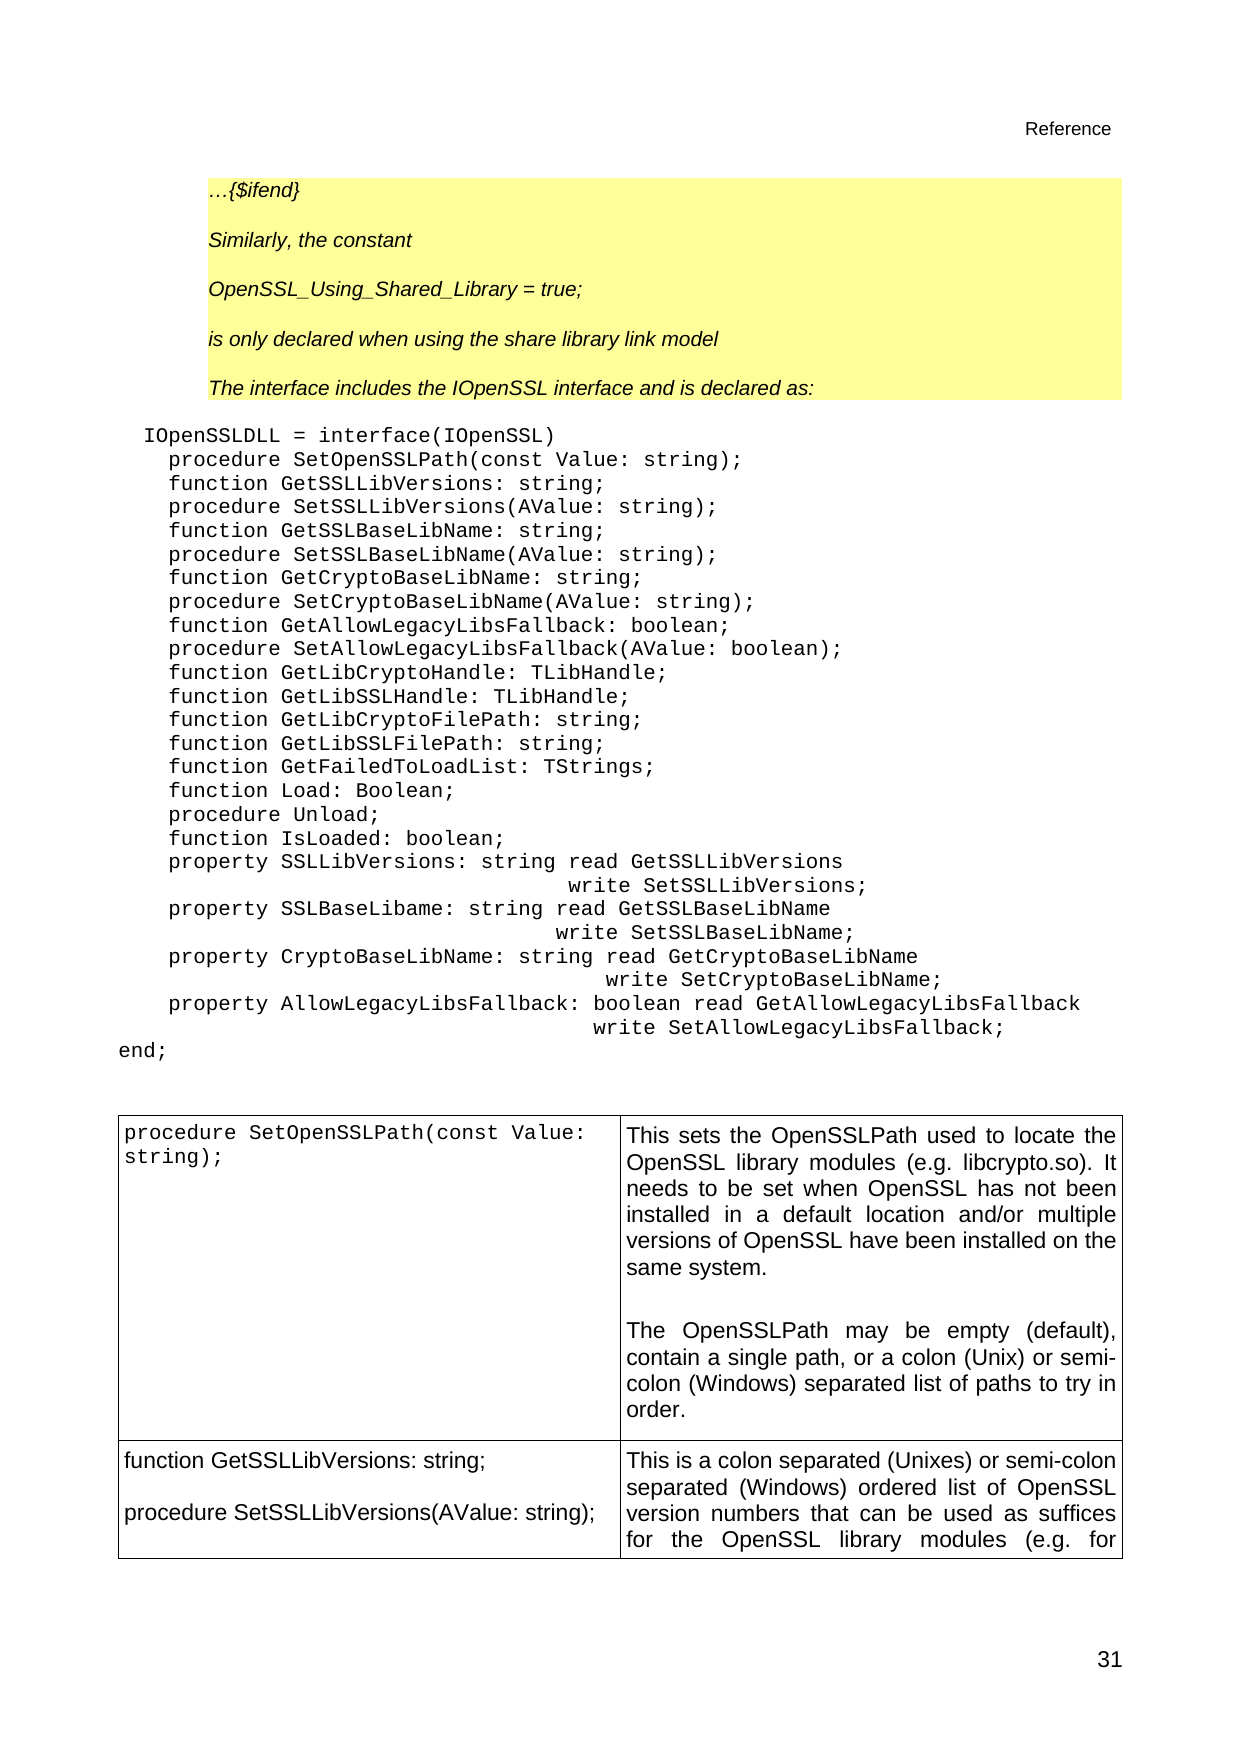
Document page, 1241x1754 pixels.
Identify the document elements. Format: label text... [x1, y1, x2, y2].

text write SetAllowLegacyLibsFallback; [118, 1017, 1122, 1040]
text procedure SetAllowLegacyLibsFallback(AValue: boolean); [118, 638, 1122, 662]
table_header procedure SetOpenSSLPath(const Value: string); [119, 1116, 620, 1440]
text Similarly, the constant [208, 228, 1122, 252]
text IOpenSSLDLL = interface(IOpenSSL) [118, 426, 1122, 449]
text function Load: Boolean; [118, 780, 1122, 804]
text property CryptoBaseLibName: string read GetCryptoBaseLibName [118, 946, 1122, 969]
text property SSLBaseLibame: string read GetSSLBaseLibName [118, 898, 1122, 922]
text function GetFailedToLoadList: TStrings; [118, 757, 1122, 780]
text write SetSSLBaseLibName; [118, 922, 1122, 946]
text end; [118, 1040, 1122, 1064]
text write SetCryptoBaseLibName; [118, 969, 1122, 993]
text procedure Unload; [118, 804, 1122, 827]
text function IsLoaded: boolean; [118, 827, 1122, 851]
text is only declared when using the share library link model [208, 327, 1122, 351]
text procedure SetSSLBaseLibName(AValue: string); [118, 544, 1122, 567]
table_cell function GetSSLLibVersions: string; procedure SetSSLLibVersions(AValue: string); [119, 1441, 620, 1558]
text procedure SetCryptoBaseLibName(AValue: string); [118, 591, 1122, 615]
text function GetLibSSLHandle: TLibHandle; [118, 686, 1122, 709]
text OpenSSL_Using_Shared_Library = true; [208, 277, 1122, 301]
text function GetSSLLibVersions: string; [118, 473, 1122, 496]
text property SSLLibVersions: string read GetSSLLibVersions [118, 851, 1122, 875]
text function GetAllowLegacyLibsFallback: boolean; [118, 615, 1122, 638]
text function GetCryptoBaseLibName: string; [118, 567, 1122, 591]
text function GetSSLBaseLibName: string; [118, 520, 1122, 544]
text procedure SetOpenSSLPath(const Value: string); [118, 449, 1122, 473]
text function GetLibSSLFilePath: string; [118, 733, 1122, 757]
table_header This sets the OpenSSLPath used to locate the OpenSSL library modules (e.g. libcrypto.so). It needs to be set when OpenSSL has not been installed in a default location and/or multiple versions of OpenSSL have been installed on the same system. The OpenSSLPath may be empty (default), contain a single path, or a colon (Unix) or semi-colon (Windows) separated list of paths to try in order. [621, 1116, 1122, 1440]
text function GetLibCryptoHandle: TLibHandle; [118, 662, 1122, 686]
text property AllowLegacyLibsFallback: boolean read GetAllowLegacyLibsFallback [118, 993, 1122, 1017]
table_cell This is a colon separated (Unixes) or semi-colon separated (Windows) ordered list of OpenSSL version numbers that can be used as suffices for the OpenSSL library modules (e.g. for [621, 1441, 1122, 1558]
text …{$ifend} [208, 178, 1122, 202]
text procedure SetSSLLibVersions(AValue: string); [118, 496, 1122, 520]
text function GetLibCryptoFilePath: string; [118, 709, 1122, 733]
text write SetSSLLibVersions; [118, 875, 1122, 898]
text The interface includes the IOpenSSL interface and is declared as: [208, 376, 1122, 400]
